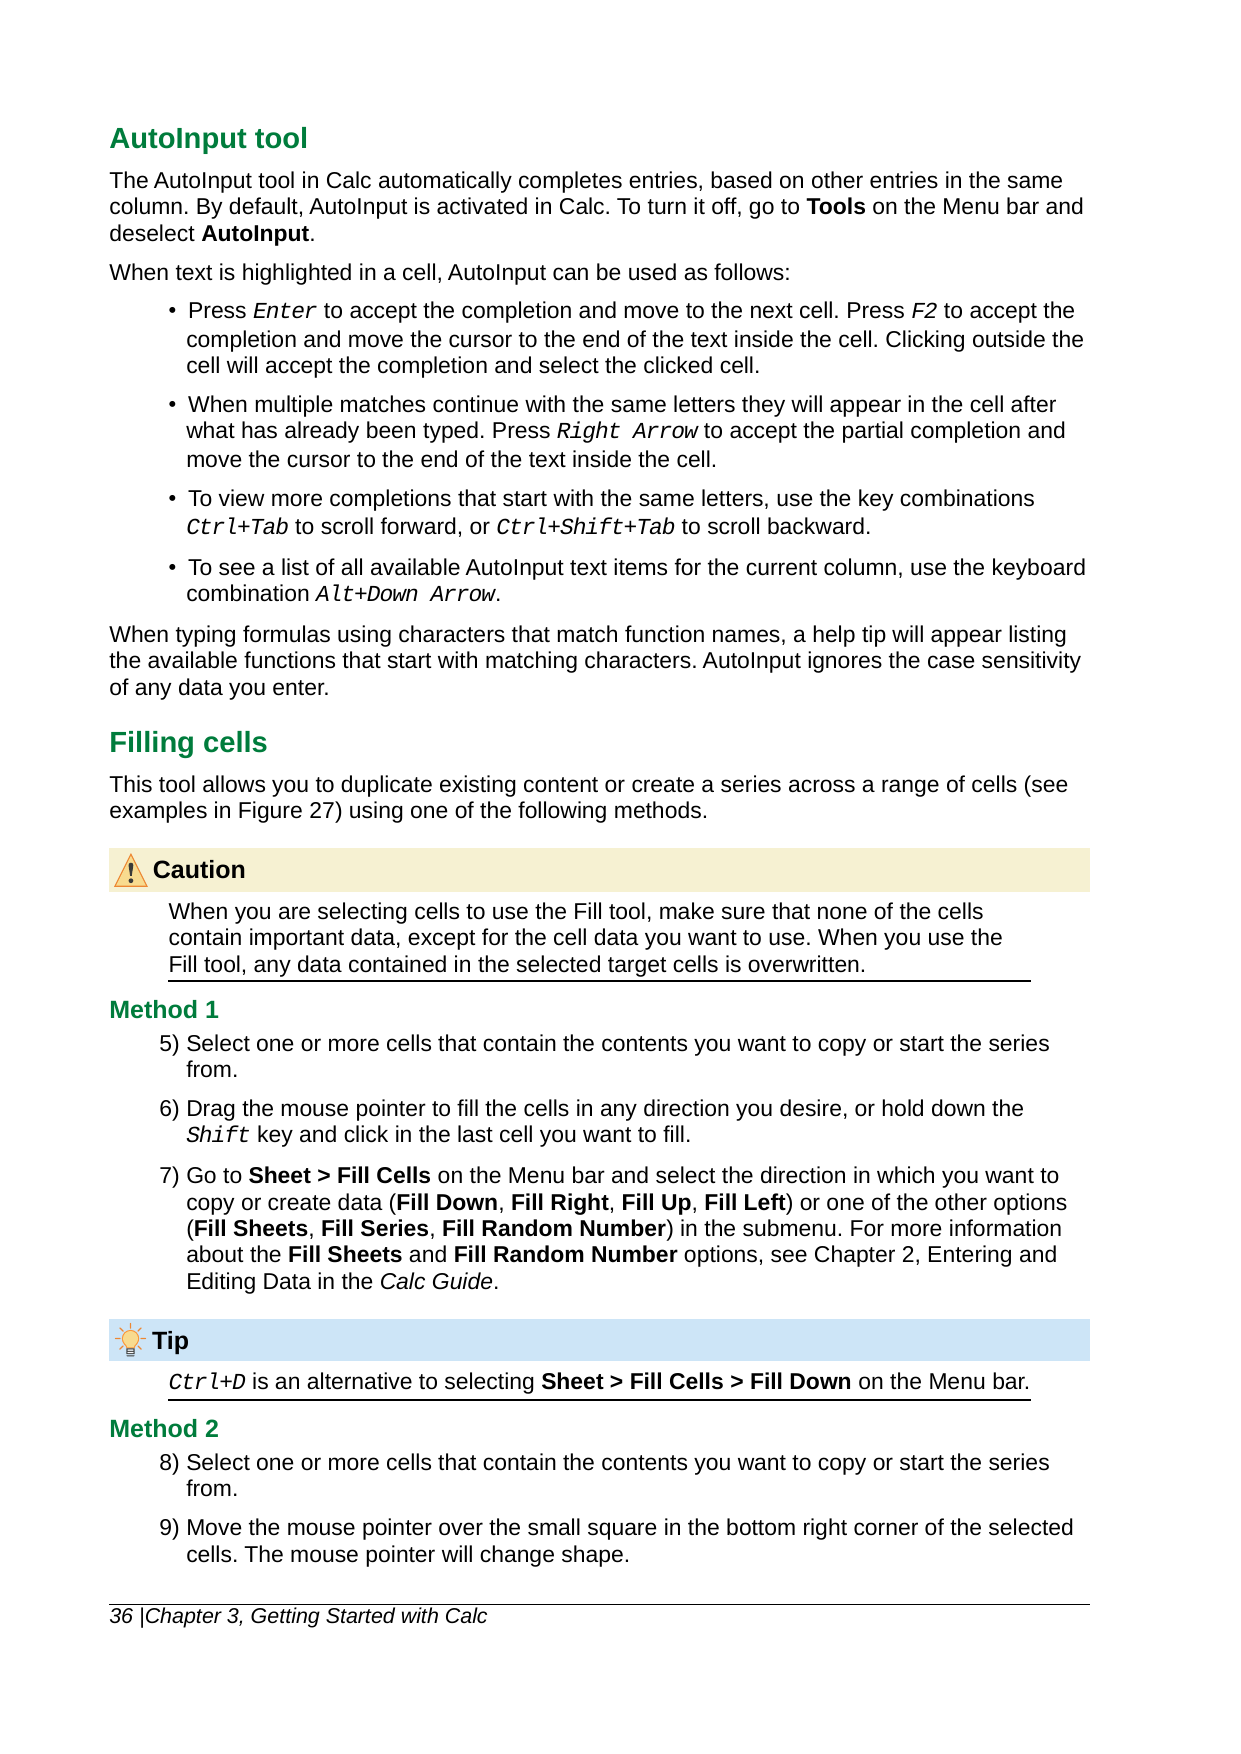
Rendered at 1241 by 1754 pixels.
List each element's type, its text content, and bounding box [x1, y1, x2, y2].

text Ctrl+D is an alternative to selecting Sheet > Fill Cells > Fill Down on the Menu bar. [168, 1368, 1031, 1399]
list Select one or more cells that contain the contents you want to copy or start the series from. [186, 1449, 1090, 1502]
list To view more completions that start with the same letters, use the key combinations Ctrl+Tab to scroll forward, or Ctrl+Shift+Tab to scroll backward. [168, 484, 1090, 541]
subtitle Filling cells [109, 725, 1090, 758]
text When you are selecting cells to use the Fill tool, make sure that none of the cells contain important data, except for the cell data you want to use. When you use the Fill tool, any data contained in the selected target cells is overwritten. [168, 898, 1031, 980]
text This tool allows you to duplicate existing content or create a series across a range of cells (see examples in Figure 27) using one of the following methods. [109, 771, 1090, 823]
list Move the mouse pointer over the small square in the bottom right corner of the selected cells. The mouse pointer will change shape. [186, 1514, 1090, 1567]
subtitle Tip [151, 1319, 1090, 1361]
subtitle Method 1 [109, 994, 1090, 1023]
subtitle Method 2 [109, 1414, 1090, 1442]
text When typing formulas using characters that match function names, a help tip will appear listing the available functions that start with matching characters. AutoInput ignores the case sensitivity of any data you enter. [109, 621, 1090, 700]
list Press Enter to accept the completion and move to the next cell. Press F2 to accept the completion and move the cursor to the end of the text inside the cell. Clicking outside the cell will accept the completion and select the clicked cell. [168, 297, 1090, 378]
list Drag the mouse pointer to fill the cells in any direction you desire, or hold down the Shift key and click in the last cell you want to fill. [186, 1095, 1090, 1150]
list Go to Sheet > Fill Cells on the Menu bar and select the direction in which you want to copy or create data (Fill Down, Fill Right, Fill Up, Fill Left) or one of the other options (Fill Sheets, Fill Series, Fill Random Number) in the submenu. For more information about the Fill Sheets and Fill Random Number options, see Chapter 2, Entering and Editing Data in the Calc Guide. [186, 1162, 1090, 1294]
subtitle Caution [109, 848, 1090, 892]
list When text is highlighted in a cell, AutoInput can be used as follows: [109, 258, 1090, 285]
subtitle AutoInput tool [109, 121, 1090, 154]
text The AutoInput tool in Calc automatically completes entries, based on other entries in the same column. By default, AutoInput is activated in Calc. To turn it off, go to Tools on the Menu bar and deselect AutoInput. [109, 167, 1090, 246]
list Select one or more cells that contain the contents you want to copy or start the series from. [186, 1030, 1090, 1082]
list When multiple matches continue with the same letters they will appear in the cell after what has already been typed. Press Right Arrow to accept the partial completion and move the cursor to the end of the text inside the cell. [168, 391, 1090, 472]
list To see a list of all available AutoInput text items for the current column, use the keyboard combination Alt+Down Arrow. [168, 554, 1090, 608]
